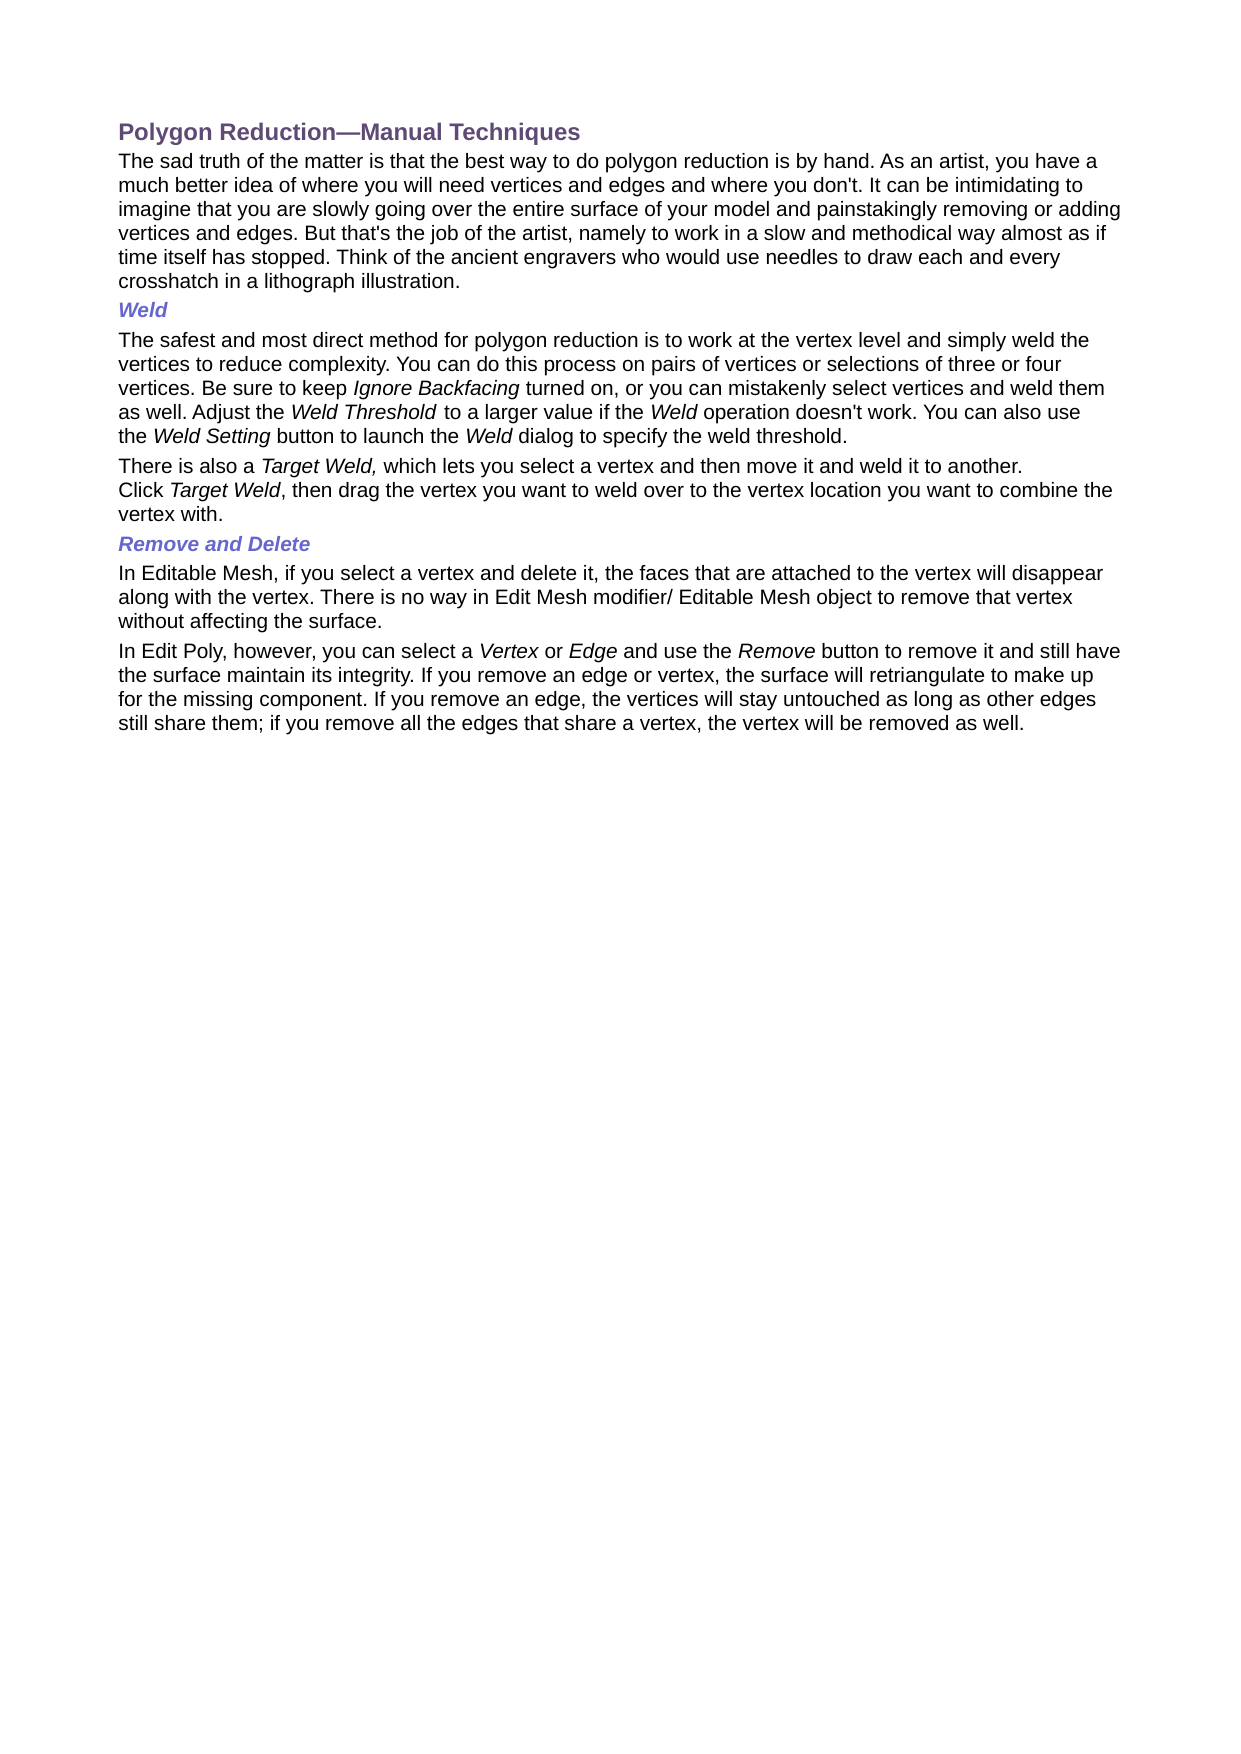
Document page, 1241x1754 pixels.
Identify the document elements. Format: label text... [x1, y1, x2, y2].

text In Edit Poly, however, you can select a Vertex or Edge and use the Remove button to remove it and still have the surface maintain its integrity. If you remove an edge or vertex, the surface will retriangulate to make up for the missing component. If you remove an edge, the vertices will stay untouched as long as other edges still share them; if you remove all the edges that share a vertex, the vertex will be removed as well. [118, 639, 1122, 735]
text The safest and most direct method for polygon reduction is to work at the vertex level and simply weld the vertices to reduce complexity. You can do this process on pairs of vertices or selections of three or four vertices. Be sure to keep Ignore Backfacing turned on, or you can mistakenly select vertices and weld them as well. Adjust the Weld Threshold to a larger value if the Weld operation doesn't work. You can also use the Weld Setting button to launch the Weld dialog to specify the weld threshold. [118, 328, 1122, 448]
text In Editable Mesh, if you select a vertex and delete it, the faces that are attached to the vertex will disappear along with the vertex. There is no way in Edit Mesh modifier/ Editable Mesh object to remove that vertex without affecting the surface. [118, 561, 1122, 633]
text Polygon Reduction—Manual Techniques [118, 118, 1122, 146]
subtitle Remove and Delete [118, 531, 1122, 555]
text There is also a Target Weld, which lets you select a vertex and then move it and weld it to another. Click Target Weld, then drag the vertex you want to weld over to the vertex location you want to combine the vertex with. [118, 454, 1122, 526]
text The sad truth of the matter is that the best way to do polygon reduction is by hand. As an artist, you have a much better idea of where you will need vertices and edges and where you don't. It can be intimidating to imagine that you are slowly going over the entire surface of your model and painstakingly removing or adding vertices and edges. But that's the job of the artist, namely to work in a slow and methodical way almost as if time itself has stopped. Think of the ancient engravers who would use needles to draw each and every crosshatch in a lithograph illustration. [118, 149, 1122, 292]
subtitle Weld [118, 298, 1122, 322]
